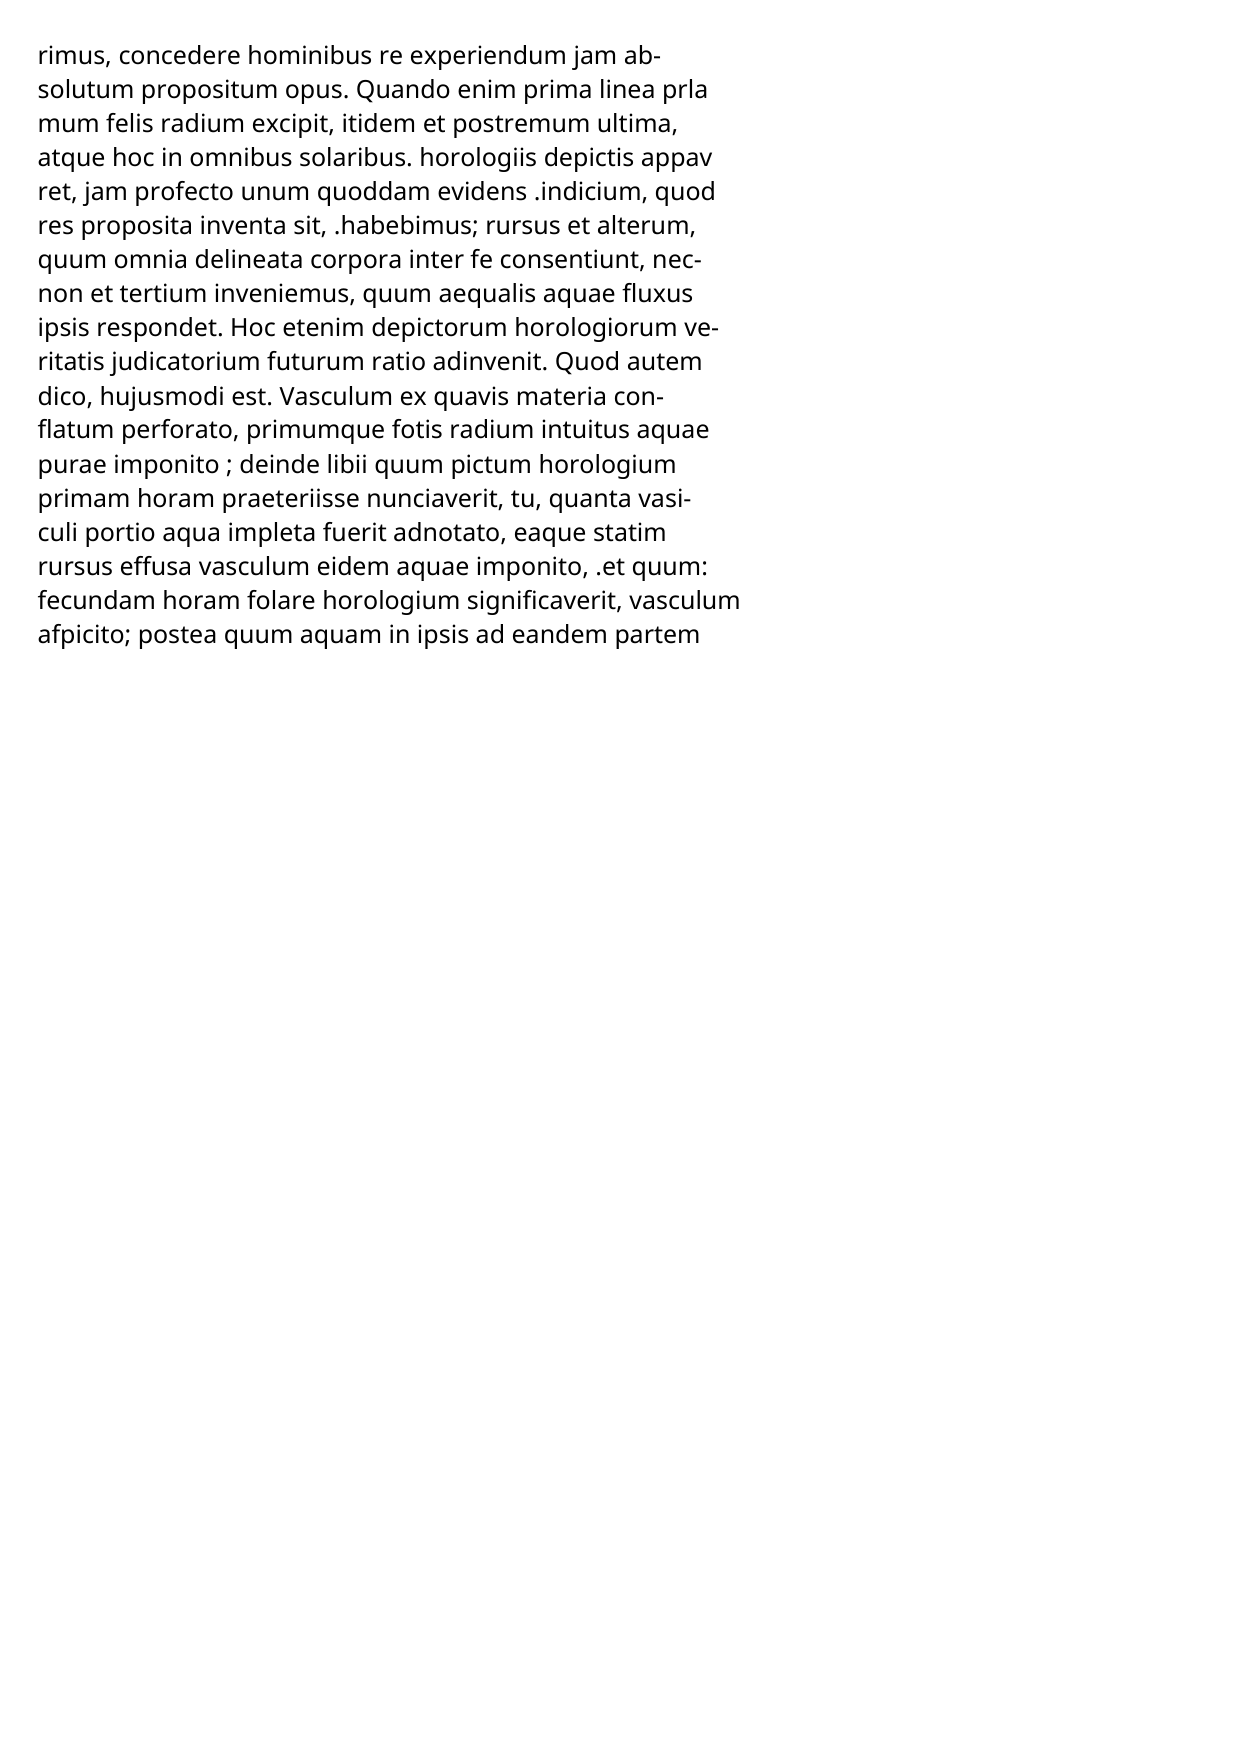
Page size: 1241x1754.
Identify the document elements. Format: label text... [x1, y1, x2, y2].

text rimus, concedere hominibus re experiendum jam ab- solutum propositum opus. Quando enim prima linea prla mum felis radium excipit, itidem et postremum ultima, atque hoc in omnibus solaribus. horologiis depictis appav ret, jam profecto unum quoddam evidens .indicium, quod res proposita inventa sit, .habebimus; rursus et alterum, quum omnia delineata corpora inter fe consentiunt, nec- non et tertium inveniemus, quum aequalis aquae fluxus ipsis respondet. Hoc etenim depictorum horologiorum ve- ritatis judicatorium futurum ratio adinvenit. Quod autem dico, hujusmodi est. Vasculum ex quavis materia con- flatum perforato, primumque fotis radium intuitus aquae purae imponito ; deinde libii quum pictum horologium primam horam praeteriisse nunciaverit, tu, quanta vasi- culi portio aqua impleta fuerit adnotato, eaque statim rursus effusa vasculum eidem aquae imponito, .et quum: fecundam horam folare horologium significaverit, vasculum afpicito; postea quum aquam in ipsis ad eandem partem [37, 37, 1203, 651]
